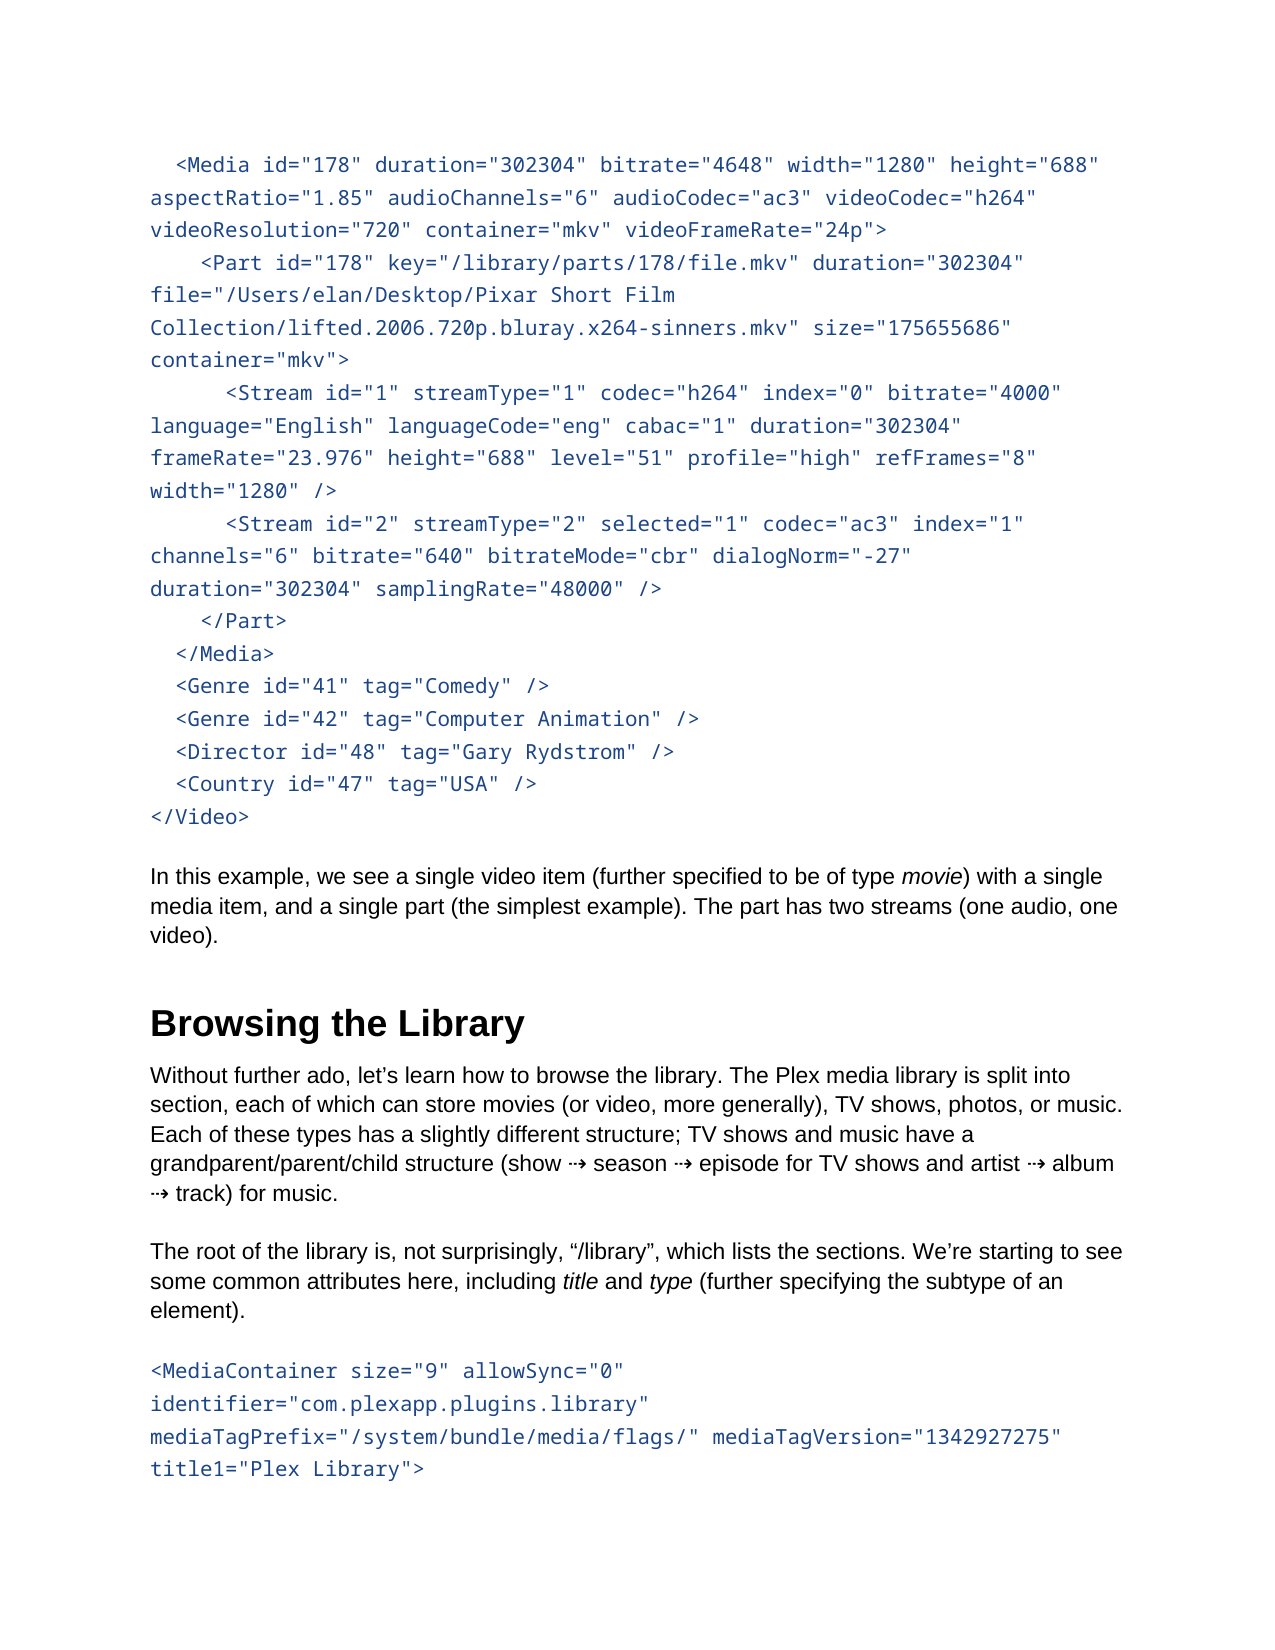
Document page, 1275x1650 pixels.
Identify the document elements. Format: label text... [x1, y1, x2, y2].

subtitle <Country id="47" tag="USA" /> [150, 769, 1125, 798]
subtitle <Stream id="1" streamType="1" codec="h264" index="0" bitrate="4000" language="English" languageCode="eng" cabac="1" duration="302304" frameRate="23.976" height="688" level="51" profile="high" refFrames="8" width="1280" /> [150, 378, 1125, 504]
text In this example, we see a single video item (further specified to be of type movie) with a single media item, and a single part (the simplest example). The part has two streams (one audio, one video). [150, 864, 1125, 948]
subtitle </Media> [150, 639, 1125, 667]
text Without further ado, let’s learn how to browse the library. The Plex media library is split into section, each of which can store movies (or video, more generally), TV shows, photos, or music. Each of these types has a slightly different structure; TV shows and music have a grandparent/parent/child structure (show ⇢ season ⇢ episode for TV shows and artist ⇢ album ⇢ track) for music. [150, 1063, 1125, 1206]
subtitle </Video> [150, 802, 1125, 831]
subtitle <MediaContainer size="9" allowSync="0" identifier="com.plexapp.plugins.library" mediaTagPrefix="/system/bundle/media/flags/" mediaTagVersion="1342927275" title1="Plex Library"> [150, 1357, 1125, 1483]
subtitle <Genre id="42" tag="Computer Animation" /> [150, 704, 1125, 733]
text The root of the library is, not surprisingly, “/library”, which lists the sections. We’re starting to see some common attributes here, including title and type (further specifying the subtype of an element). [150, 1239, 1125, 1323]
subtitle </Part> [150, 606, 1125, 635]
subtitle <Stream id="2" streamType="2" selected="1" codec="ac3" index="1" channels="6" bitrate="640" bitrateMode="cbr" dialogNorm="-27" duration="302304" samplingRate="48000" /> [150, 509, 1125, 602]
subtitle <Media id="178" duration="302304" bitrate="4648" width="1280" height="688" aspectRatio="1.85" audioChannels="6" audioCodec="ac3" videoCodec="h264" videoResolution="720" container="mkv" videoFrameRate="24p"> [150, 150, 1125, 244]
subtitle Browsing the Library [150, 1002, 1125, 1044]
subtitle <Director id="48" tag="Gary Rydstrom" /> [150, 737, 1125, 765]
subtitle <Genre id="41" tag="Comedy" /> [150, 672, 1125, 700]
subtitle <Part id="178" key="/library/parts/178/file.mkv" duration="302304" file="/Users/elan/Desktop/Pixar Short Film Collection/lifted.2006.720p.bluray.x264-sinners.mkv" size="175655686" container="mkv"> [150, 248, 1125, 374]
